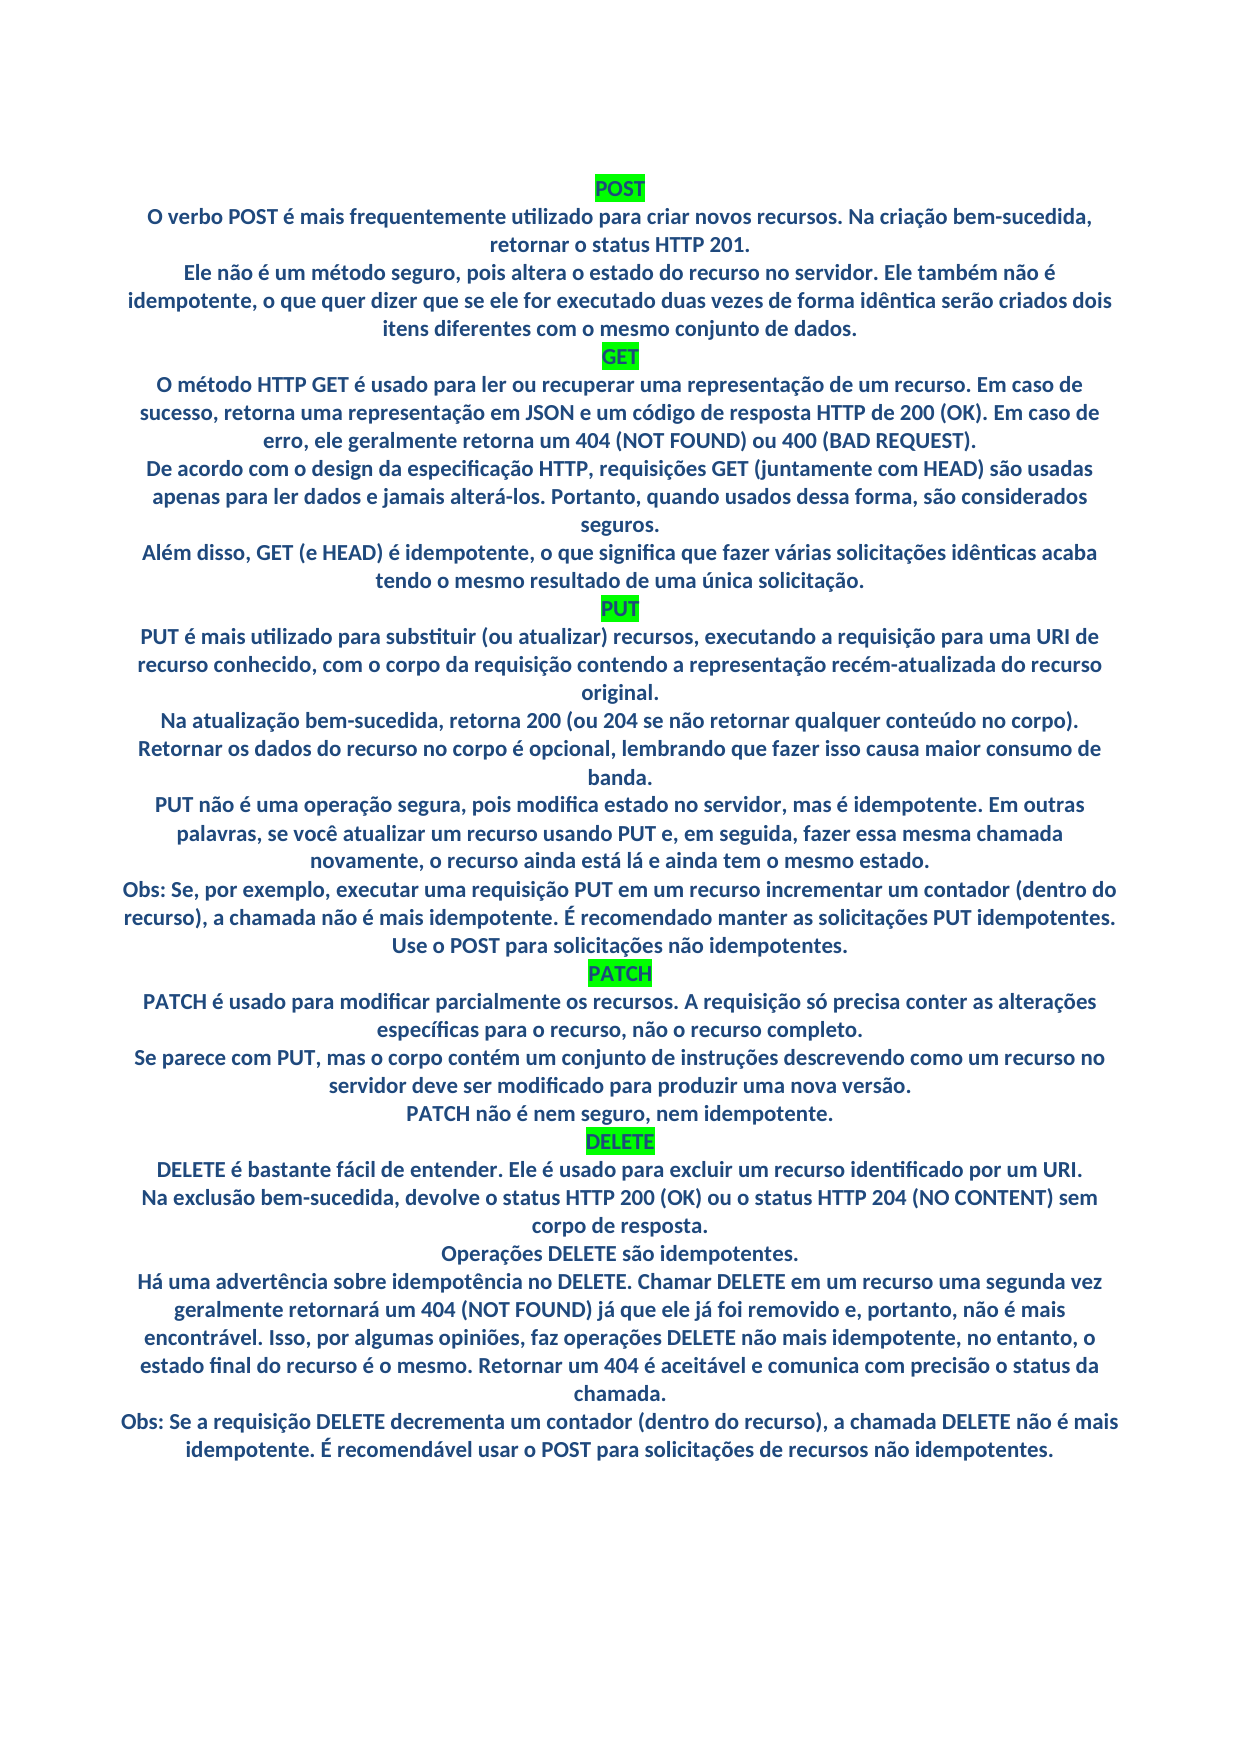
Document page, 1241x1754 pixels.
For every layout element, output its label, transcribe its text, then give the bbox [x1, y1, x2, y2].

text O verbo POST é mais frequentemente utilizado para criar novos recursos. Na criação bem-sucedida, retornar o status HTTP 201. [118, 202, 1122, 258]
text PATCH [118, 959, 1122, 987]
text POST [118, 174, 1122, 202]
text PUT [118, 594, 1122, 622]
text Ele não é um método seguro, pois altera o estado do recurso no servidor. Ele também não é idempotente, o que quer dizer que se ele for executado duas vezes de forma idêntica serão criados dois itens diferentes com o mesmo conjunto de dados. [118, 258, 1122, 342]
text PUT não é uma operação segura, pois modifica estado no servidor, mas é idempotente. Em outras palavras, se você atualizar um recurso usando PUT e, em seguida, fazer essa mesma chamada novamente, o recurso ainda está lá e ainda tem o mesmo estado. [118, 791, 1122, 875]
text Há uma advertência sobre idempotência no DELETE. Chamar DELETE em um recurso uma segunda vez geralmente retornará um 404 (NOT FOUND) já que ele já foi removido e, portanto, não é mais encontrável. Isso, por algumas opiniões, faz operações DELETE não mais idempotente, no entanto, o estado final do recurso é o mesmo. Retornar um 404 é aceitável e comunica com precisão o status da chamada. [118, 1267, 1122, 1407]
text O método HTTP GET é usado para ler ou recuperar uma representação de um recurso. Em caso de sucesso, retorna uma representação em JSON e um código de resposta HTTP de 200 (OK). Em caso de erro, ele geralmente retorna um 404 (NOT FOUND) ou 400 (BAD REQUEST). [118, 370, 1122, 454]
text Além disso, GET (e HEAD) é idempotente, o que significa que fazer várias solicitações idênticas acaba tendo o mesmo resultado de uma única solicitação. [118, 538, 1122, 594]
text DELETE [118, 1127, 1122, 1155]
text Obs: Se, por exemplo, executar uma requisição PUT em um recurso incrementar um contador (dentro do recurso), a chamada não é mais idempotente. É recomendado manter as solicitações PUT idempotentes. Use o POST para solicitações não idempotentes. [118, 875, 1122, 959]
text DELETE é bastante fácil de entender. Ele é usado para excluir um recurso identificado por um URI. [118, 1155, 1122, 1183]
text Operações DELETE são idempotentes. [118, 1239, 1122, 1267]
text Na exclusão bem-sucedida, devolve o status HTTP 200 (OK) ou o status HTTP 204 (NO CONTENT) sem corpo de resposta. [118, 1183, 1122, 1239]
text De acordo com o design da especificação HTTP, requisições GET (juntamente com HEAD) são usadas apenas para ler dados e jamais alterá-los. Portanto, quando usados dessa forma, são considerados seguros. [118, 454, 1122, 538]
text GET [118, 342, 1122, 370]
text PUT é mais utilizado para substituir (ou atualizar) recursos, executando a requisição para uma URI de recurso conhecido, com o corpo da requisição contendo a representação recém-atualizada do recurso original. [118, 622, 1122, 707]
text PATCH é usado para modificar parcialmente os recursos. A requisição só precisa conter as alterações específicas para o recurso, não o recurso completo. [118, 987, 1122, 1043]
text Obs: Se a requisição DELETE decrementa um contador (dentro do recurso), a chamada DELETE não é mais idempotente. É recomendável usar o POST para solicitações de recursos não idempotentes. [118, 1407, 1122, 1463]
text Na atualização bem-sucedida, retorna 200 (ou 204 se não retornar qualquer conteúdo no corpo). Retornar os dados do recurso no corpo é opcional, lembrando que fazer isso causa maior consumo de banda. [118, 707, 1122, 791]
text Se parece com PUT, mas o corpo contém um conjunto de instruções descrevendo como um recurso no servidor deve ser modificado para produzir uma nova versão. [118, 1043, 1122, 1099]
text PATCH não é nem seguro, nem idempotente. [118, 1099, 1122, 1127]
